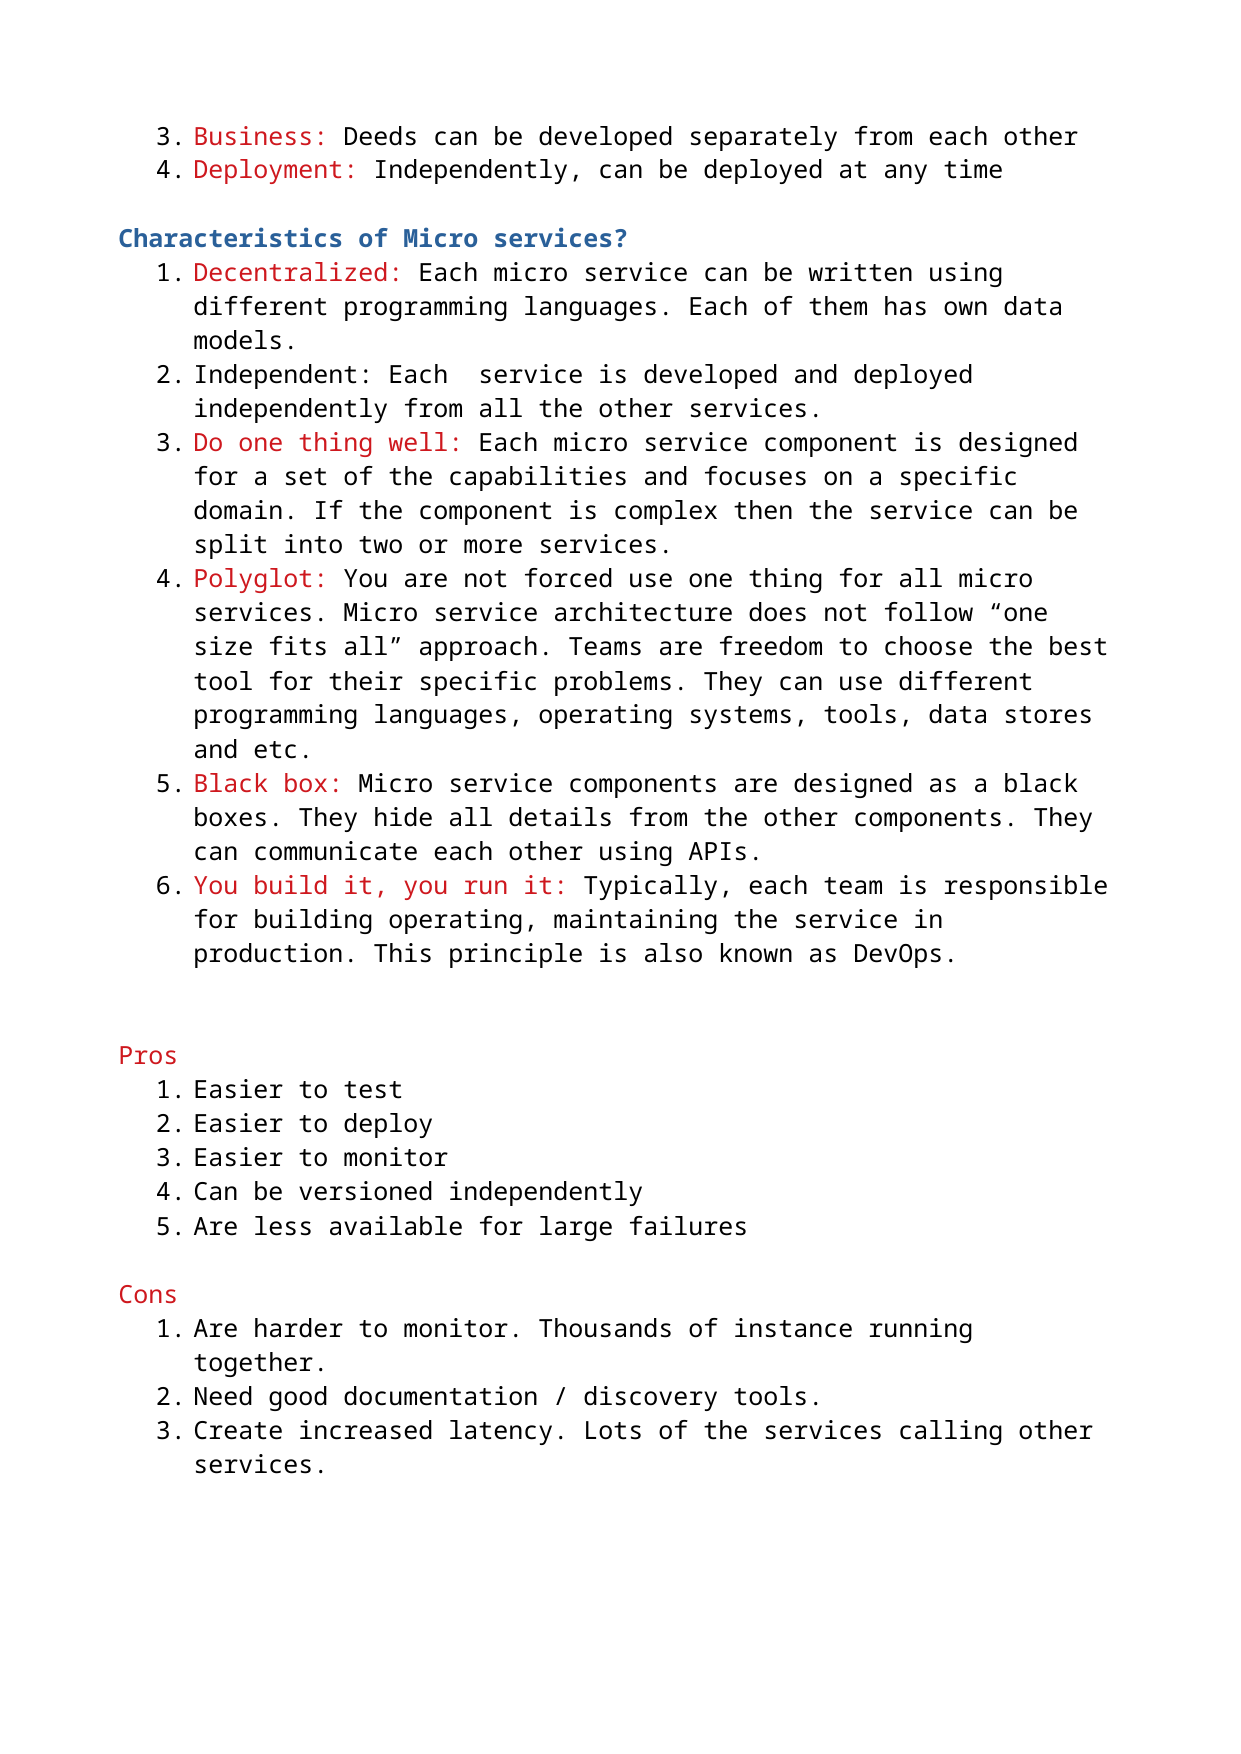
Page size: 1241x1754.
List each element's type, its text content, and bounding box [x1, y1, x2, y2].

list Deployment: Independently, can be deployed at any time [156, 152, 1122, 186]
list Do one thing well: Each micro service component is designed for a set of the capabilities and focuses on a specific domain. If the component is complex then the service can be split into two or more services. [156, 425, 1122, 561]
list Are less available for large failures [156, 1208, 1122, 1242]
list You build it, you run it: Typically, each team is responsible for building operating, maintaining the service in production. This principle is also known as DevOps. [156, 867, 1122, 970]
text Characteristics of Micro services? [118, 220, 1122, 254]
text Cons [118, 1276, 1122, 1310]
list Can be versioned independently [156, 1174, 1122, 1208]
list Need good documentation / discovery tools. [156, 1378, 1122, 1412]
text Pros [118, 1038, 1122, 1072]
list Black box: Micro service components are designed as a black boxes. They hide all details from the other components. They can communicate each other using APIs. [156, 765, 1122, 867]
list Easier to test [156, 1072, 1122, 1106]
list Create increased latency. Lots of the services calling other services. [156, 1412, 1122, 1481]
list Are harder to monitor. Thousands of instance running together. [156, 1310, 1122, 1378]
list Independent: Each service is developed and deployed independently from all the other services. [156, 357, 1122, 425]
list Easier to deploy [156, 1106, 1122, 1140]
list Easier to monitor [156, 1140, 1122, 1174]
list Business: Deeds can be developed separately from each other [156, 118, 1122, 152]
list Decentralized: Each micro service can be written using different programming languages. Each of them has own data models. [156, 254, 1122, 357]
list Polyglot: You are not forced use one thing for all micro services. Micro service architecture does not follow “one size fits all” approach. Teams are freedom to choose the best tool for their specific problems. They can use different programming languages, operating systems, tools, data stores and etc. [156, 561, 1122, 765]
